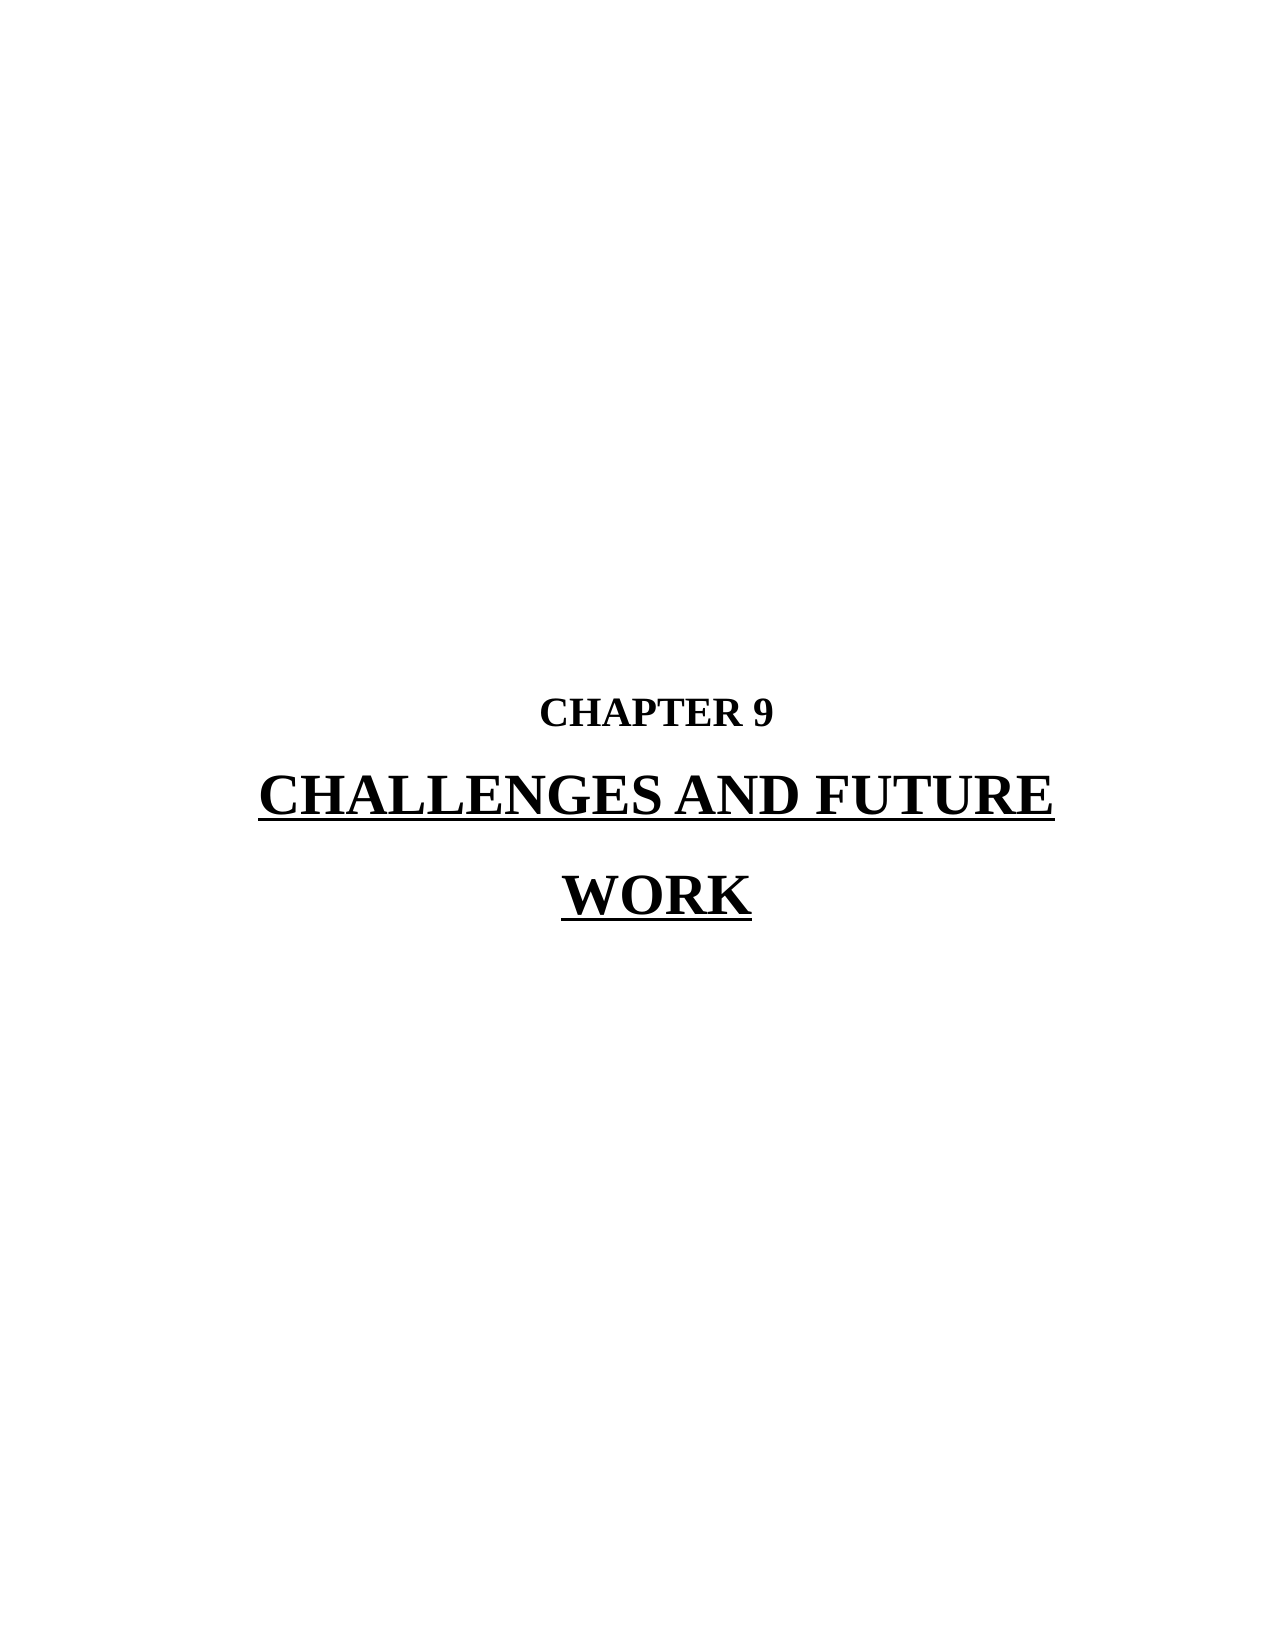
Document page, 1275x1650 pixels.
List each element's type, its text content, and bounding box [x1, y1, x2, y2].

text CHAPTER 9 [188, 688, 1125, 736]
text CHALLENGES AND FUTURE WORK [188, 760, 1125, 927]
